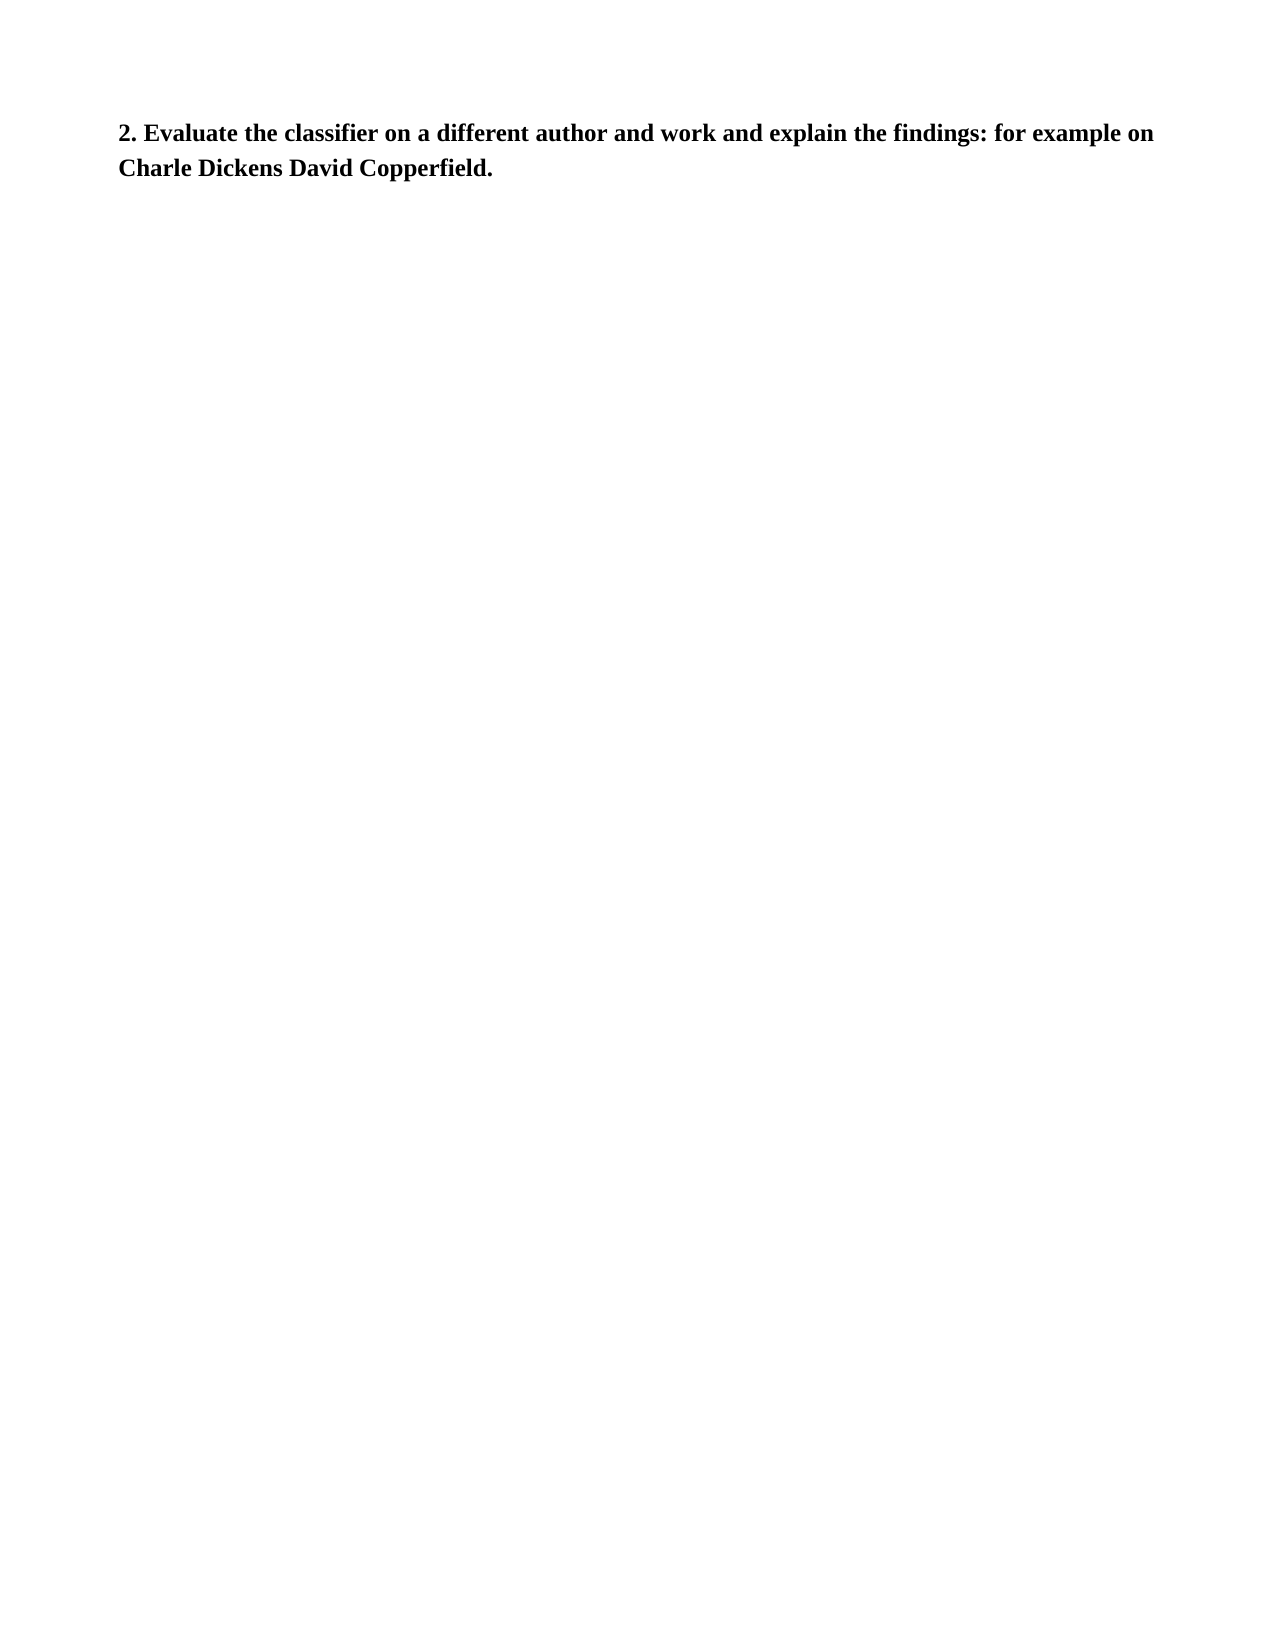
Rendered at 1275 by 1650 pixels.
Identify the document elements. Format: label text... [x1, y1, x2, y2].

text 2. Evaluate the classifier on a different author and work and explain the findings: for example on Charle Dickens David Copperfield. [118, 118, 1157, 181]
